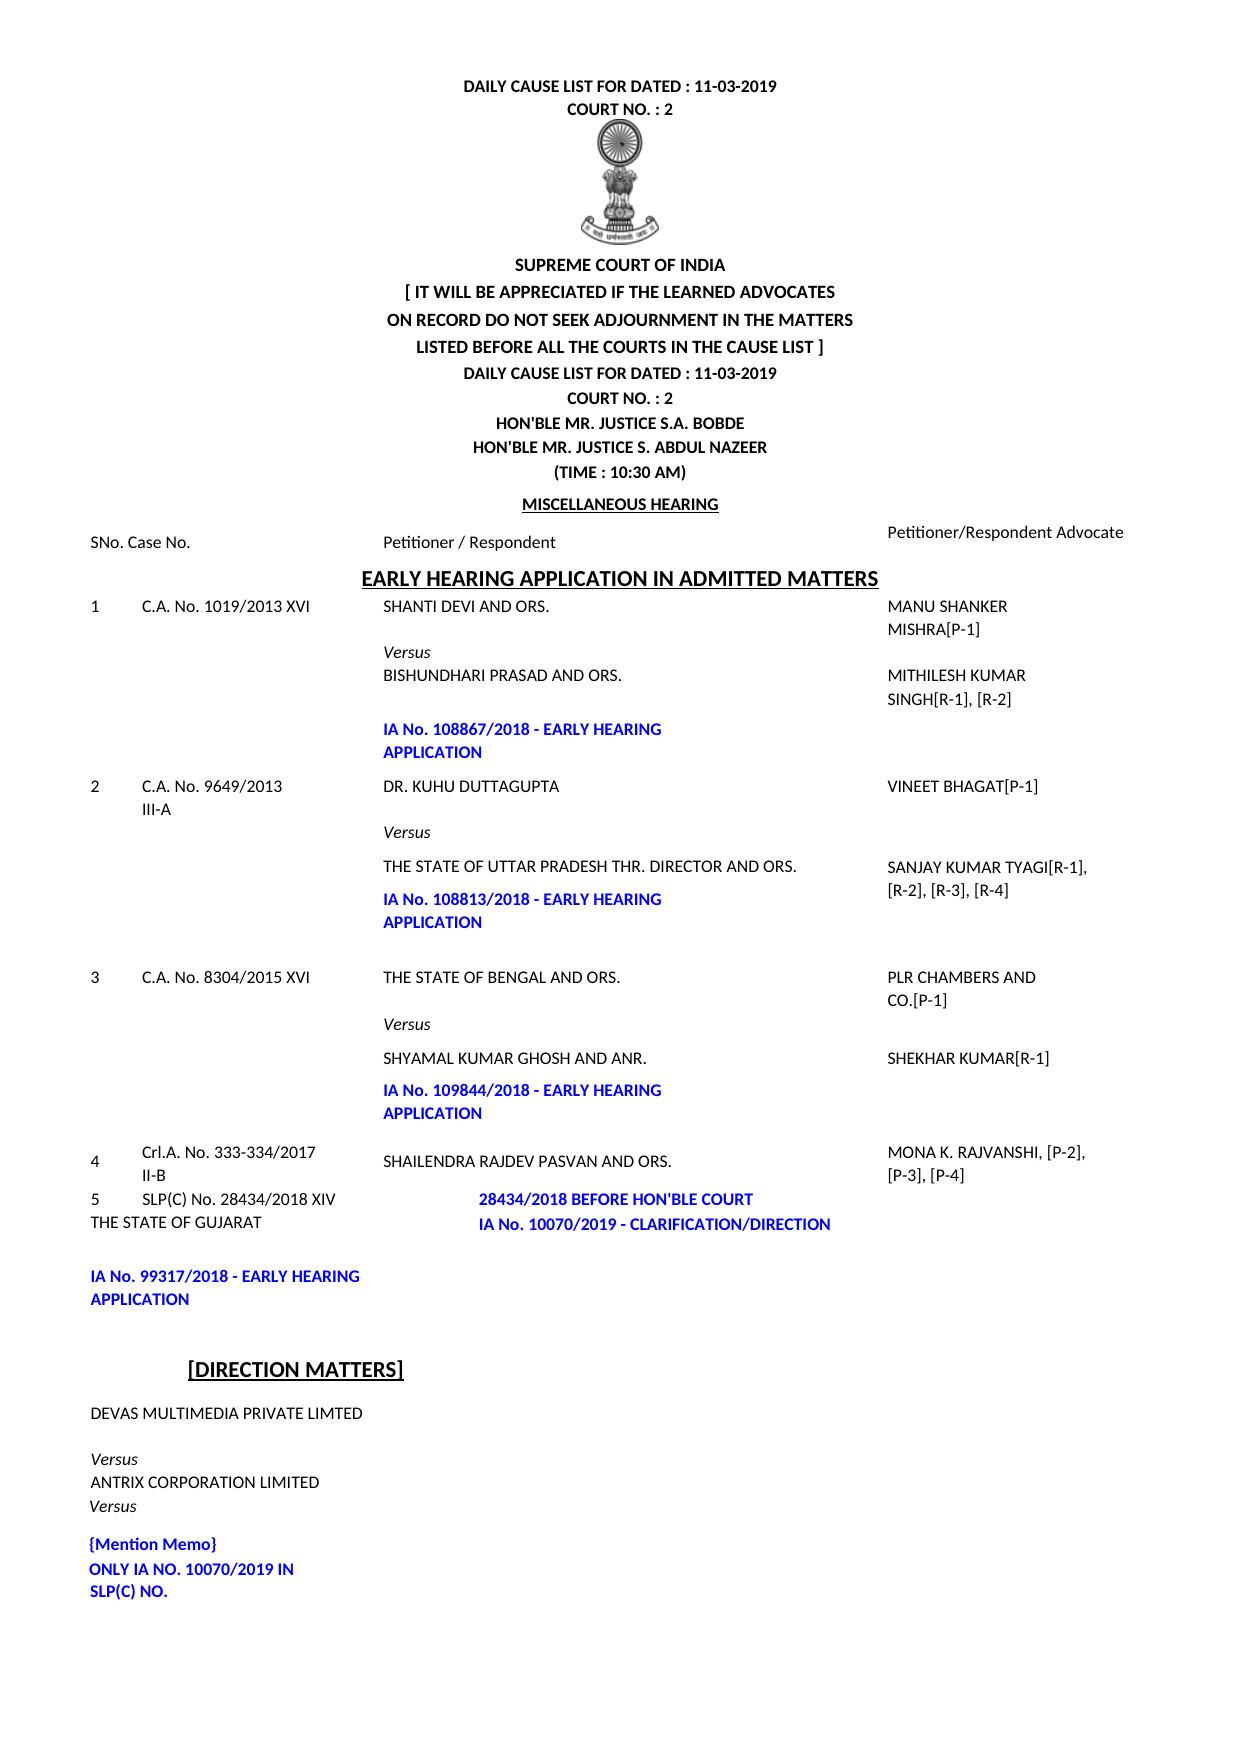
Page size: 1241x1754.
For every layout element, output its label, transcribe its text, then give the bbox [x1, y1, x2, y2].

table_cell [90, 1048, 142, 1136]
table_cell [142, 1048, 383, 1136]
text MISCELLANEOUS HEARING [104, 493, 1136, 515]
table_cell 2 [90, 775, 142, 856]
text (TIME : 10:30 AM) [179, 461, 1061, 483]
table_cell SHAILENDRA RAJDEV PASVAN AND ORS. [383, 1136, 887, 1188]
table_header MANU SHANKER MISHRA[P-1] [887, 595, 1130, 664]
text HON'BLE MR. JUSTICE S.A. BOBDE [179, 412, 1061, 433]
table_cell SHYAMAL KUMAR GHOSH AND ANR. IA No. 109844/2018 - EARLY HEARING APPLICATION [383, 1048, 887, 1136]
table_cell THE STATE OF UTTAR PRADESH THR. DIRECTOR AND ORS. IA No. 108813/2018 - EARLY HEARING APPLICATION [383, 856, 887, 966]
text Versus [89, 1495, 421, 1517]
table_cell [142, 665, 383, 775]
table_cell BISHUNDHARI PRASAD AND ORS. IA No. 108867/2018 - EARLY HEARING APPLICATION [383, 665, 887, 775]
table_cell [90, 665, 142, 775]
text {Mention Memo} [89, 1533, 299, 1555]
text EARLY HEARING APPLICATION IN ADMITTED MATTERS [104, 564, 1136, 592]
table_header C.A. No. 1019/2013 XVI [142, 595, 383, 664]
table_header 1 [90, 595, 142, 664]
text DAILY CAUSE LIST FOR DATED : 11-03-2019 [179, 362, 1061, 384]
text [ IT WILL BE APPRECIATED IF THE LEARNED ADVOCATES [110, 280, 1130, 303]
table_header SNo. Case No. [89, 516, 288, 564]
table_cell MONA K. RAJVANSHI, [P-2], [P-3], [P-4] [887, 1136, 1130, 1188]
table_cell Crl.A. No. 333-334/2017 II-B [142, 1136, 383, 1188]
table_cell 3 [90, 966, 142, 1047]
table_cell C.A. No. 9649/2013 III-A [142, 775, 383, 856]
text ONLY IA NO. 10070/2019 IN SLP(C) NO. [89, 1558, 299, 1602]
table_cell VINEET BHAGAT[P-1] [887, 775, 1130, 856]
table_cell MITHILESH KUMAR SINGH[R-1], [R-2] [887, 665, 1130, 775]
table_cell THE STATE OF BENGAL AND ORS. Versus [383, 966, 887, 1047]
text LISTED BEFORE ALL THE COURTS IN THE CAUSE LIST ] [110, 335, 1130, 358]
table_header SHANTI DEVI AND ORS. Versus [383, 595, 887, 664]
text IA No. 10070/2019 - CLARIFICATION/DIRECTION [479, 1213, 968, 1234]
table_cell PLR CHAMBERS AND CO.[P-1] [887, 966, 1130, 1047]
text HON'BLE MR. JUSTICE S. ABDUL NAZEER [179, 437, 1061, 458]
text ON RECORD DO NOT SEEK ADJOURNMENT IN THE MATTERS [110, 308, 1130, 331]
table_cell SHEKHAR KUMAR[R-1] [887, 1048, 1130, 1136]
table_cell C.A. No. 8304/2015 XVI [142, 966, 383, 1047]
table_cell DEVAS MULTIMEDIA PRIVATE LIMTED Versus [90, 1389, 451, 1472]
text 5 SLP(C) No. 28434/2018 XIV [91, 1188, 421, 1209]
table_cell DR. KUHU DUTTAGUPTA Versus [383, 775, 887, 856]
text 28434/2018 BEFORE HON'BLE COURT [479, 1188, 968, 1209]
table_header Petitioner/Respondent Advocate [888, 516, 1152, 564]
text COURT NO. : 2 [179, 387, 1061, 409]
table_header THE STATE OF GUJARAT IA No. 99317/2018 - EARLY HEARING APPLICATION [DIRECTION MATTERS] [90, 1211, 451, 1388]
table_cell 4 [90, 1136, 142, 1188]
table_cell [90, 856, 142, 966]
table_cell [142, 856, 383, 966]
table_cell SANJAY KUMAR TYAGI[R-1], [R-2], [R-3], [R-4] [887, 856, 1130, 966]
text SUPREME COURT OF INDIA [110, 253, 1130, 276]
table_header Petitioner / Respondent [288, 516, 887, 564]
table_cell ANTRIX CORPORATION LIMITED [90, 1472, 451, 1495]
